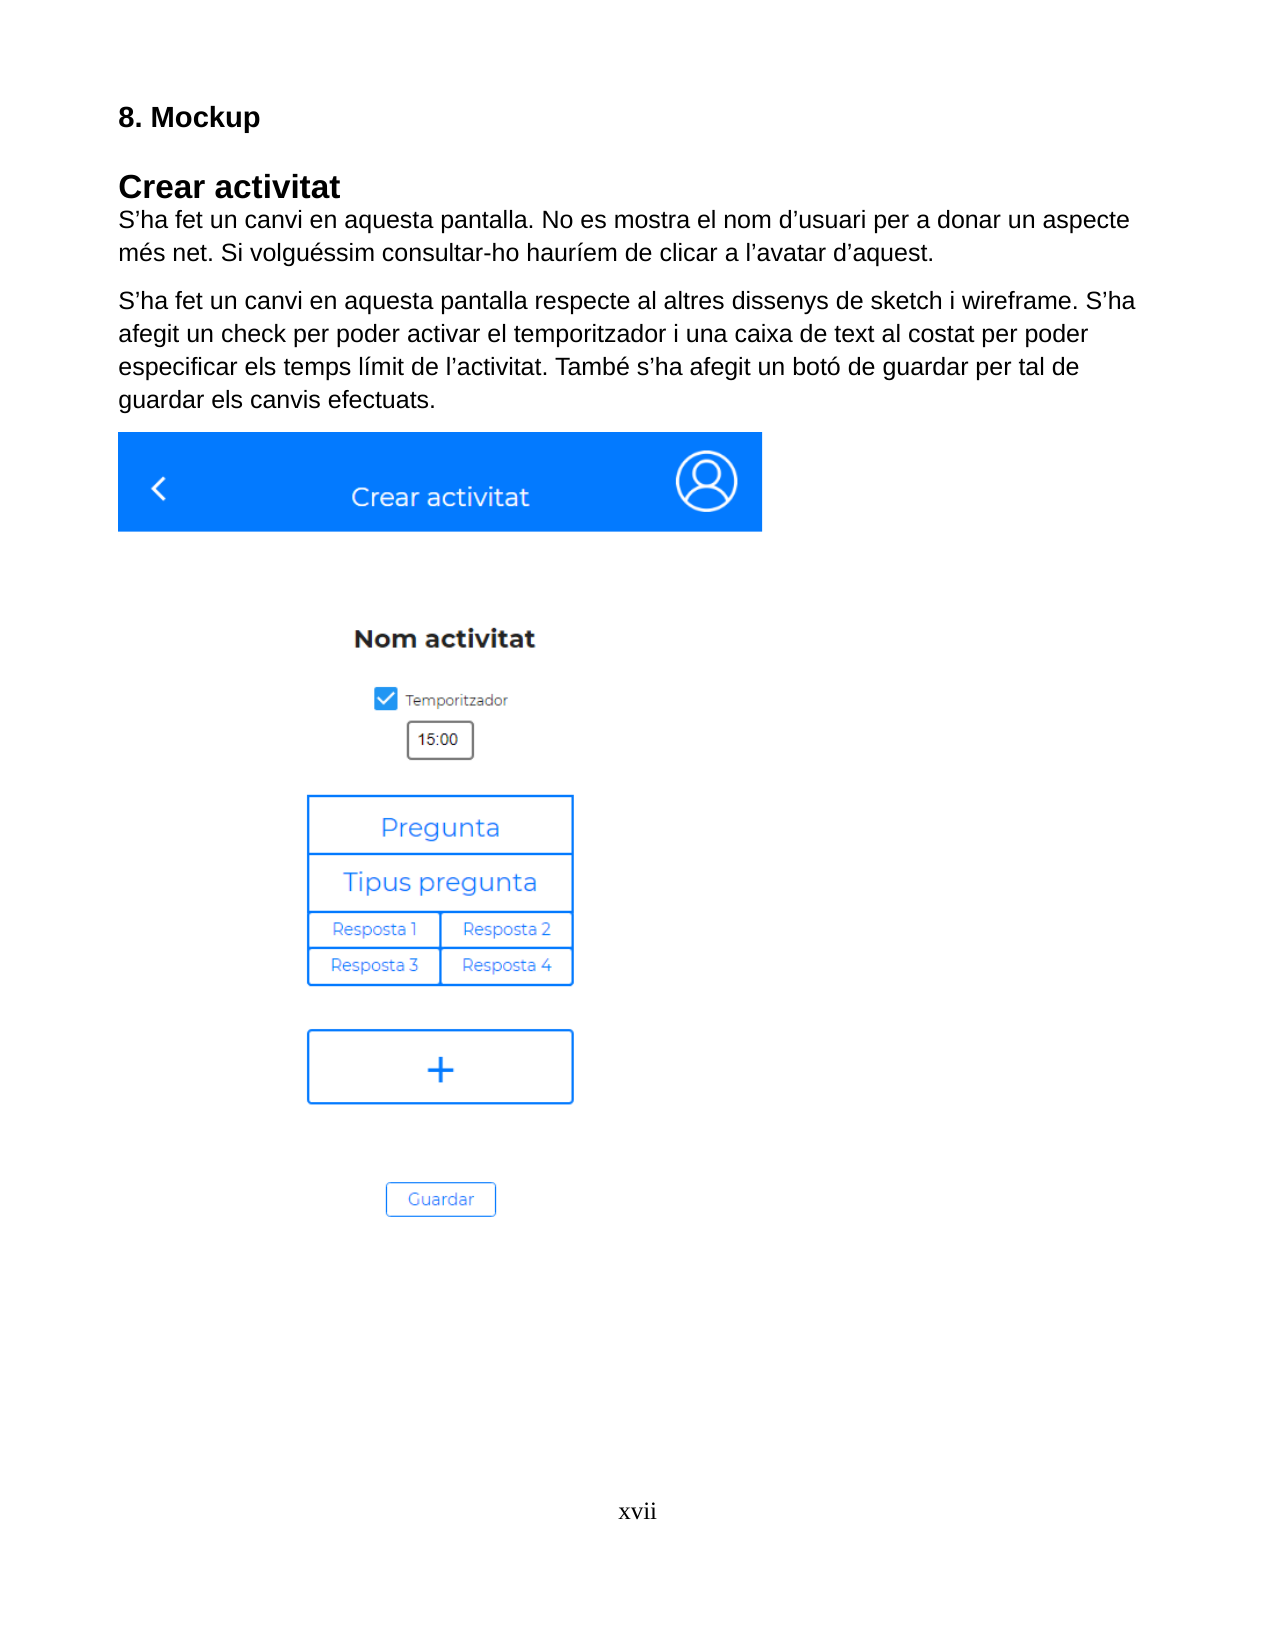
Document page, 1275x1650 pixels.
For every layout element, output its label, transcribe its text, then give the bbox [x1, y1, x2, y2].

text S’ha fet un canvi en aquesta pantalla respecte al altres dissenys de sketch i wireframe. S’ha afegit un check per poder activar el temporitzador i una caixa de text al costat per poder especificar els temps límit de l’activitat. També s’ha afegit un botó de guardar per tal de guardar els canvis efectuats. [118, 286, 1157, 414]
text S’ha fet un canvi en aquesta pantalla. No es mostra el nom d’usuari per a donar un aspecte més net. Si volguéssim consultar-ho hauríem de clicar a l’avatar d’aquest. [118, 205, 1157, 267]
subtitle Crear activitat [118, 167, 1157, 205]
subtitle 8. Mockup [118, 100, 1157, 133]
